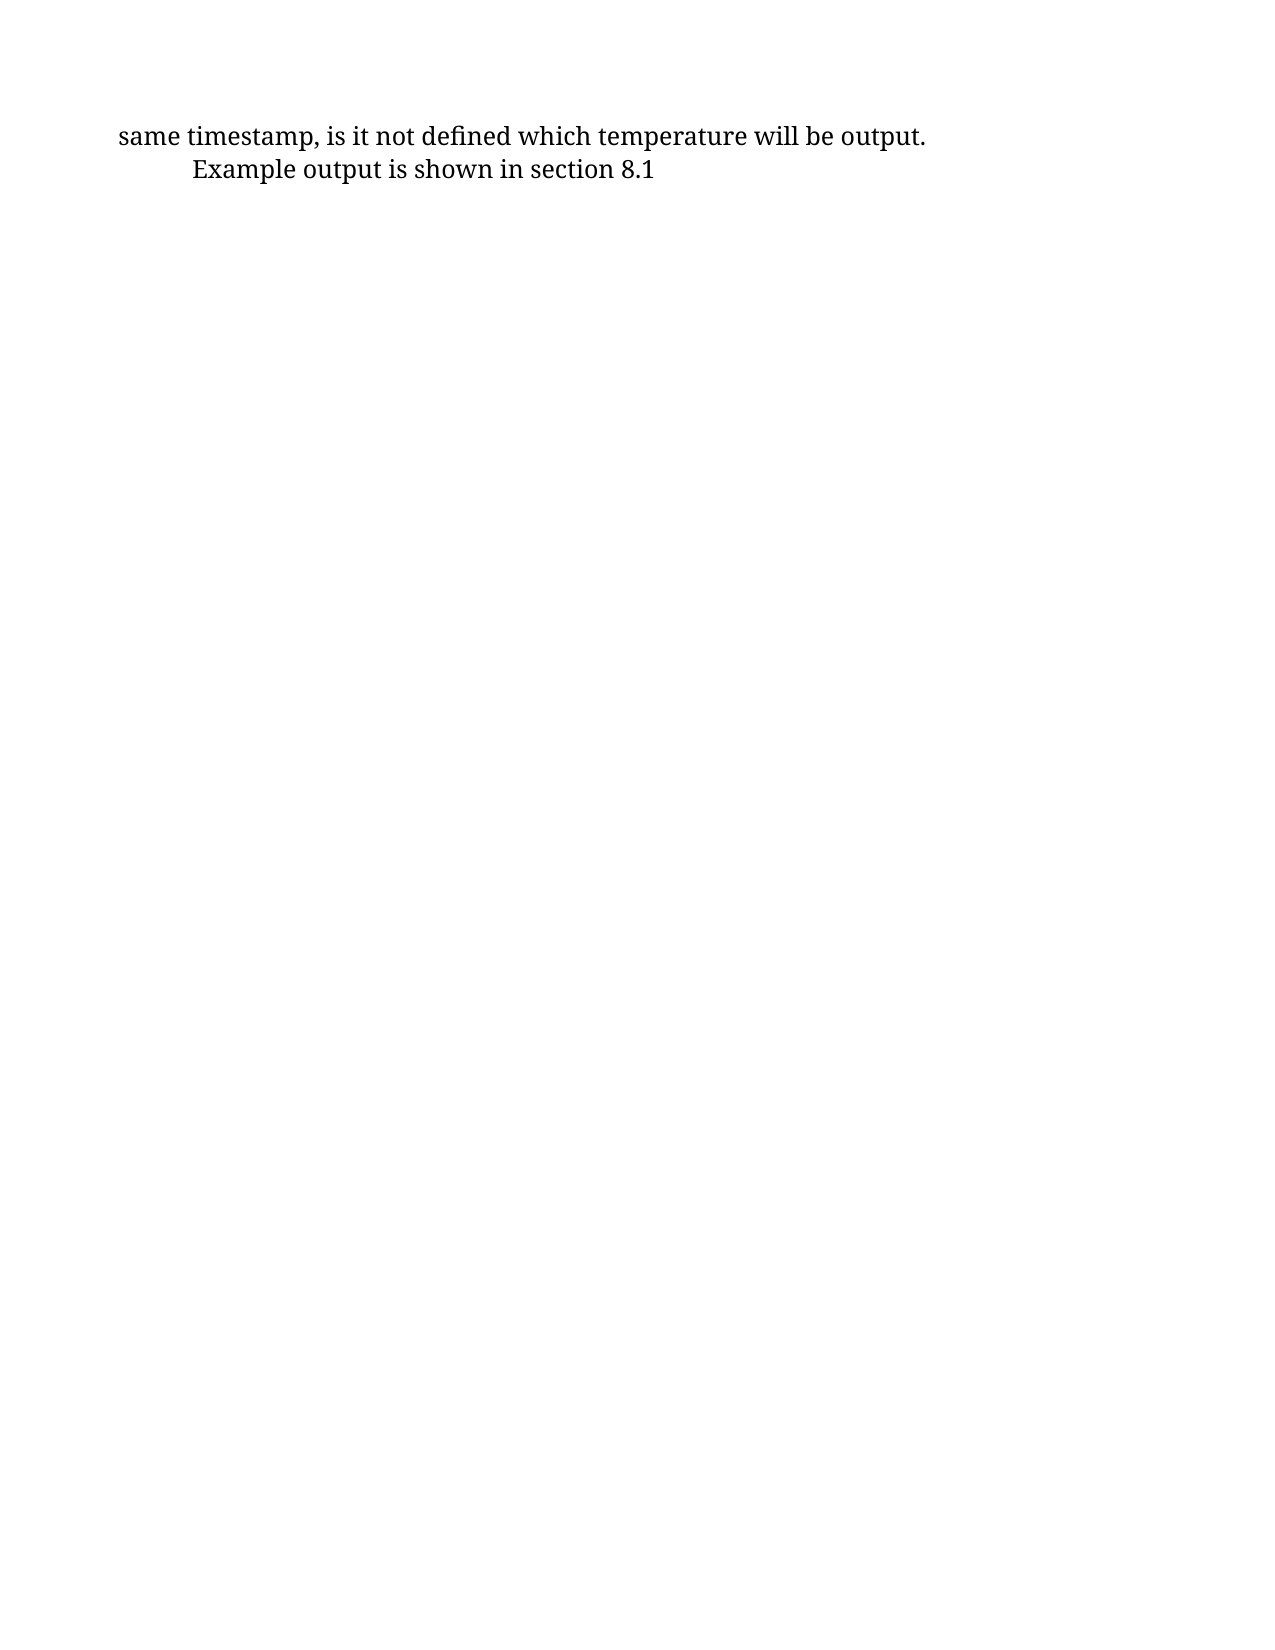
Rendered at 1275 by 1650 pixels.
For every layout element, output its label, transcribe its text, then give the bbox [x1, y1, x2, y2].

text same timestamp, is it not defined which temperature will be output. [118, 118, 1157, 152]
text Example output is shown in section 8.1 [118, 152, 1157, 186]
